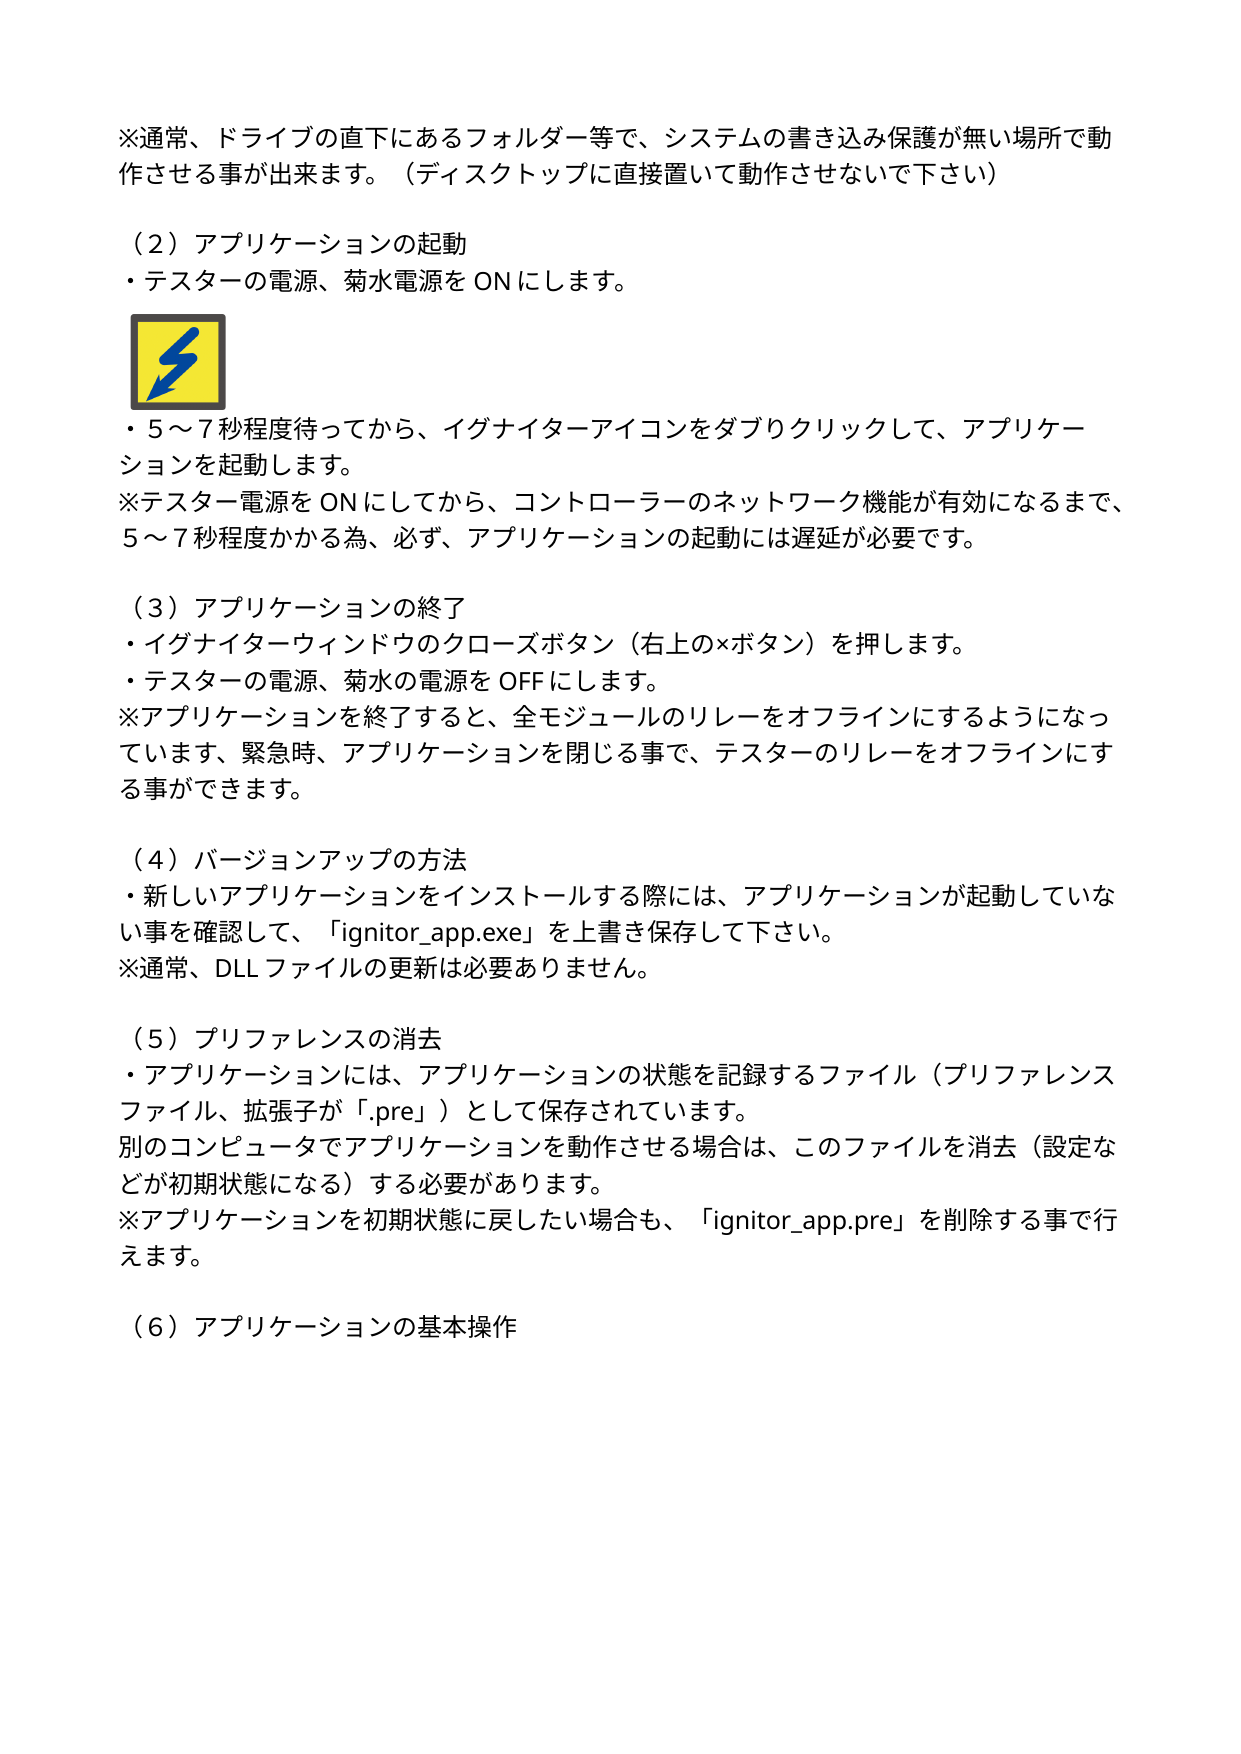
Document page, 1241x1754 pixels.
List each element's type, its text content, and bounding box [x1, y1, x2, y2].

text ・５～７秒程度待ってから、イグナイターアイコンをダブりクリックして、アプリケーションを起動します。 [118, 297, 1122, 482]
text （２）アプリケーションの起動 [118, 225, 1122, 261]
text ・テスターの電源、菊水の電源をOFFにします。 [118, 661, 1122, 697]
text ※テスター電源をONにしてから、コントローラーのネットワーク機能が有効になるまで、５～７秒程度かかる為、必ず、アプリケーションの起動には遅延が必要です。 [118, 482, 1122, 554]
text （３）アプリケーションの終了 [118, 588, 1122, 625]
text ・テスターの電源、菊水電源をONにします。 [118, 261, 1122, 297]
text （５）プリファレンスの消去 [118, 1019, 1122, 1055]
text （４）バージョンアップの方法 [118, 840, 1122, 876]
text ※アプリケーションを初期状態に戻したい場合も、「ignitor_app.pre」を削除する事で行えます。 [118, 1200, 1122, 1273]
text 別のコンピュータでアプリケーションを動作させる場合は、このファイルを消去（設定などが初期状態になる）する必要があります。 [118, 1128, 1122, 1200]
picture [130, 314, 226, 410]
text ・アプリケーションには、アプリケーションの状態を記録するファイル（プリファレンスファイル、拡張子が「.pre」）として保存されています。 [118, 1055, 1122, 1128]
text ・新しいアプリケーションをインストールする際には、アプリケーションが起動していない事を確認して、「ignitor_app.exe」を上書き保存して下さい。 [118, 876, 1122, 949]
text （６）アプリケーションの基本操作 [118, 1307, 1122, 1343]
text ※通常、ドライブの直下にあるフォルダー等で、システムの書き込み保護が無い場所で動作させる事が出来ます。（ディスクトップに直接置いて動作させないで下さい） [118, 118, 1122, 191]
text ※アプリケーションを終了すると、全モジュールのリレーをオフラインにするようになっています、緊急時、アプリケーションを閉じる事で、テスターのリレーをオフラインにする事ができます。 [118, 697, 1122, 806]
text ※通常、DLLファイルの更新は必要ありません。 [118, 949, 1122, 985]
text ・イグナイターウィンドウのクローズボタン（右上の×ボタン）を押します。 [118, 625, 1122, 661]
